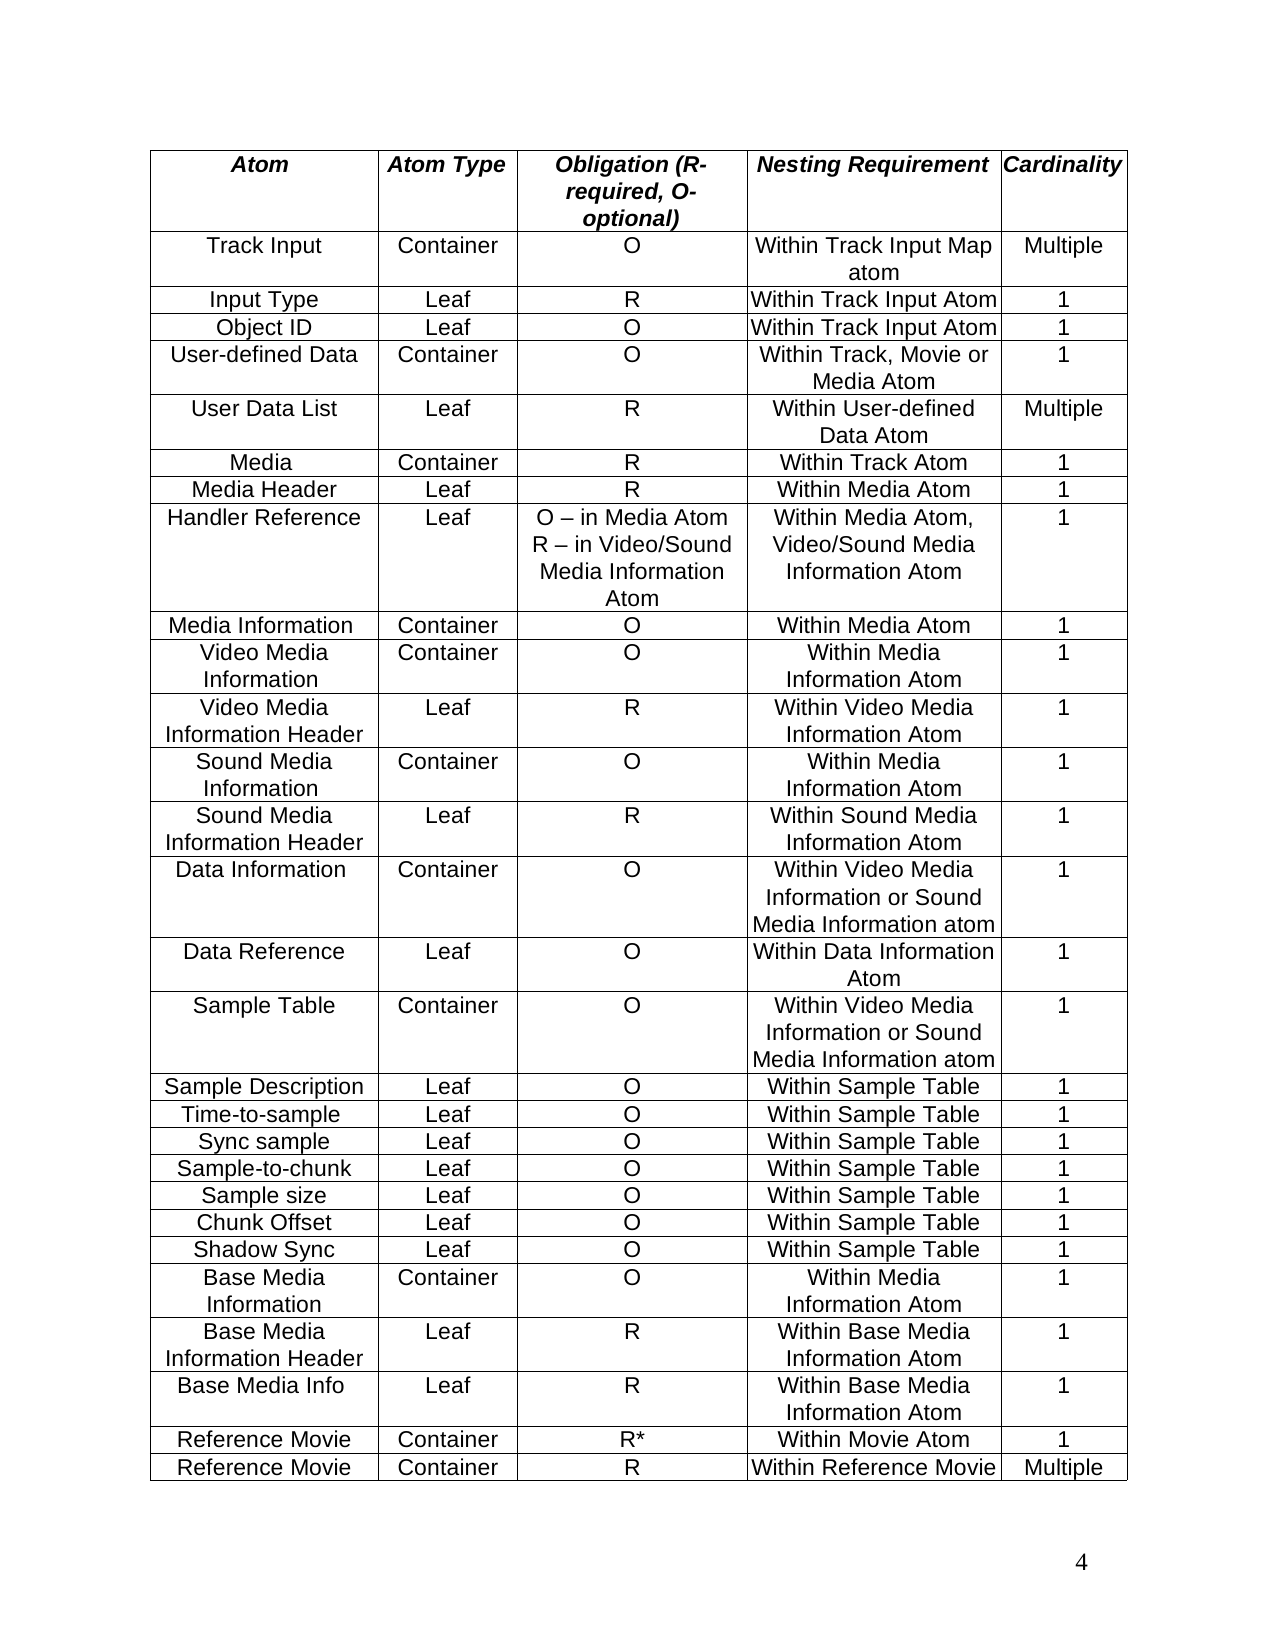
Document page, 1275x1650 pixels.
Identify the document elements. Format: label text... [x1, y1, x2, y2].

table_cell 1 [1002, 1101, 1127, 1127]
table_cell O [518, 232, 747, 286]
table_cell Leaf [379, 314, 517, 340]
table_cell O [518, 314, 747, 340]
table_cell 1 [1002, 1210, 1127, 1236]
table_cell O [518, 1128, 747, 1154]
table_cell O [518, 938, 747, 991]
table_cell Container [379, 341, 517, 394]
table_cell Within Video Media Information or Sound Media Information atom [748, 857, 1001, 937]
table_cell Base Media Information Header [151, 1318, 378, 1371]
table_cell Sound Media Information Header [151, 802, 378, 856]
table_cell R [518, 1372, 747, 1426]
table_cell Within Track Input Atom [748, 287, 1001, 313]
table_cell Within Base Media Information Atom [748, 1318, 1001, 1371]
table_cell Leaf [379, 287, 517, 313]
table_cell 1 [1002, 1128, 1127, 1154]
table_cell Within Sample Table [748, 1210, 1001, 1236]
table_cell Shadow Sync [151, 1237, 378, 1263]
table_cell R [518, 1454, 747, 1480]
table_cell O [518, 748, 747, 801]
table_cell Media [151, 450, 378, 476]
table_cell Within Media Information Atom [748, 1264, 1001, 1317]
table_cell Leaf [379, 1182, 517, 1208]
table_cell Leaf [379, 694, 517, 747]
table_cell Data Information [151, 857, 378, 937]
table_cell R [518, 694, 747, 747]
table_cell 1 [1002, 1372, 1127, 1426]
table_cell Within Video Media Information Atom [748, 694, 1001, 747]
table_cell 1 [1002, 341, 1127, 394]
table_cell Multiple [1002, 1454, 1127, 1480]
table_cell Container [379, 748, 517, 801]
table_cell 1 [1002, 1237, 1127, 1263]
table_cell Time-to-sample [151, 1101, 378, 1127]
table_cell User Data List [151, 395, 378, 448]
table_header Atom [151, 151, 378, 231]
table_cell Within User-defined Data Atom [748, 395, 1001, 448]
table_cell Within Sample Table [748, 1074, 1001, 1100]
table_cell O [518, 1074, 747, 1100]
table_cell Leaf [379, 802, 517, 856]
table_cell Within Sample Table [748, 1182, 1001, 1208]
table_cell R [518, 1318, 747, 1371]
table_cell Within Reference Movie [748, 1454, 1001, 1480]
table_cell O [518, 1155, 747, 1181]
table_cell Container [379, 1264, 517, 1317]
table_cell Leaf [379, 1155, 517, 1181]
table_cell Leaf [379, 395, 517, 448]
table_cell Container [379, 1427, 517, 1453]
table_cell Container [379, 1454, 517, 1480]
table_cell O [518, 612, 747, 638]
table_cell O [518, 341, 747, 394]
table_cell Leaf [379, 1074, 517, 1100]
table_cell 1 [1002, 748, 1127, 801]
table_cell Within Media Atom [748, 477, 1001, 503]
table_cell O [518, 640, 747, 693]
table_cell O [518, 1237, 747, 1263]
table_cell Multiple [1002, 232, 1127, 286]
table_cell Container [379, 857, 517, 937]
table_cell Within Track, Movie or Media Atom [748, 341, 1001, 394]
table_cell R [518, 477, 747, 503]
table_cell 1 [1002, 1427, 1127, 1453]
table_cell Leaf [379, 1372, 517, 1426]
table_cell Sample Table [151, 992, 378, 1073]
table_cell Reference Movie [151, 1454, 378, 1480]
table_cell Leaf [379, 1318, 517, 1371]
table_cell Within Data Information Atom [748, 938, 1001, 991]
table_cell 1 [1002, 992, 1127, 1073]
table_cell Reference Movie [151, 1427, 378, 1453]
table_cell Container [379, 992, 517, 1073]
table_cell 1 [1002, 640, 1127, 693]
table_cell R [518, 287, 747, 313]
table_cell 1 [1002, 694, 1127, 747]
table_cell Within Sample Table [748, 1155, 1001, 1181]
table_cell O [518, 1264, 747, 1317]
table_cell Track Input [151, 232, 378, 286]
table_cell Leaf [379, 504, 517, 611]
table_cell Multiple [1002, 395, 1127, 448]
table_cell Sample-to-chunk [151, 1155, 378, 1181]
table_cell Within Media Information Atom [748, 640, 1001, 693]
table_cell O – in Media Atom R – in Video/Sound Media Information Atom [518, 504, 747, 611]
table_cell Chunk Offset [151, 1210, 378, 1236]
table_cell Within Sound Media Information Atom [748, 802, 1001, 856]
table_cell 1 [1002, 1155, 1127, 1181]
table_cell 1 [1002, 1182, 1127, 1208]
table_cell 1 [1002, 1074, 1127, 1100]
table_header Nesting Requirement [748, 151, 1001, 231]
table_cell O [518, 1182, 747, 1208]
table_cell Container [379, 640, 517, 693]
table_cell 1 [1002, 1318, 1127, 1371]
table_cell O [518, 992, 747, 1073]
table_cell Within Track Atom [748, 450, 1001, 476]
table_cell R [518, 395, 747, 448]
table_cell Container [379, 612, 517, 638]
table_cell R* [518, 1427, 747, 1453]
table_cell Base Media Information [151, 1264, 378, 1317]
table_cell Leaf [379, 938, 517, 991]
table_cell O [518, 857, 747, 937]
table_cell Sync sample [151, 1128, 378, 1154]
table_cell Sample size [151, 1182, 378, 1208]
table_cell Container [379, 450, 517, 476]
table_cell Sound Media Information [151, 748, 378, 801]
table_cell Handler Reference [151, 504, 378, 611]
table_cell Container [379, 232, 517, 286]
table_cell 1 [1002, 314, 1127, 340]
table_cell Within Track Input Atom [748, 314, 1001, 340]
table_cell Data Reference [151, 938, 378, 991]
table_cell Within Media Atom, Video/Sound Media Information Atom [748, 504, 1001, 611]
table_cell Object ID [151, 314, 378, 340]
table_cell R [518, 450, 747, 476]
table_cell Leaf [379, 1237, 517, 1263]
table_cell Video Media Information Header [151, 694, 378, 747]
table_cell Leaf [379, 1128, 517, 1154]
table_cell 1 [1002, 450, 1127, 476]
table_cell Within Sample Table [748, 1101, 1001, 1127]
table_cell 1 [1002, 612, 1127, 638]
table_header Atom Type [379, 151, 517, 231]
table_cell 1 [1002, 504, 1127, 611]
table_header Cardinality [1002, 151, 1127, 231]
table_cell Within Sample Table [748, 1237, 1001, 1263]
table_header Obligation (R-required, O-optional) [518, 151, 747, 231]
table_cell O [518, 1101, 747, 1127]
table_cell Within Media Atom [748, 612, 1001, 638]
table_cell Input Type [151, 287, 378, 313]
table_cell Within Video Media Information or Sound Media Information atom [748, 992, 1001, 1073]
table_cell Leaf [379, 1210, 517, 1236]
table_cell 1 [1002, 802, 1127, 856]
table_cell Within Sample Table [748, 1128, 1001, 1154]
table_cell Leaf [379, 1101, 517, 1127]
table_cell Leaf [379, 477, 517, 503]
table_cell R [518, 802, 747, 856]
table_cell 1 [1002, 938, 1127, 991]
table_cell Within Movie Atom [748, 1427, 1001, 1453]
table_cell Sample Description [151, 1074, 378, 1100]
table_cell 1 [1002, 477, 1127, 503]
table_cell Within Base Media Information Atom [748, 1372, 1001, 1426]
table_cell Within Track Input Map atom [748, 232, 1001, 286]
table_cell Media Information [151, 612, 378, 638]
table_cell 1 [1002, 857, 1127, 937]
table_cell Base Media Info [151, 1372, 378, 1426]
table_cell Video Media Information [151, 640, 378, 693]
table_cell Within Media Information Atom [748, 748, 1001, 801]
table_cell User-defined Data [151, 341, 378, 394]
table_cell O [518, 1210, 747, 1236]
table_cell 1 [1002, 287, 1127, 313]
table_cell Media Header [151, 477, 378, 503]
table_cell 1 [1002, 1264, 1127, 1317]
